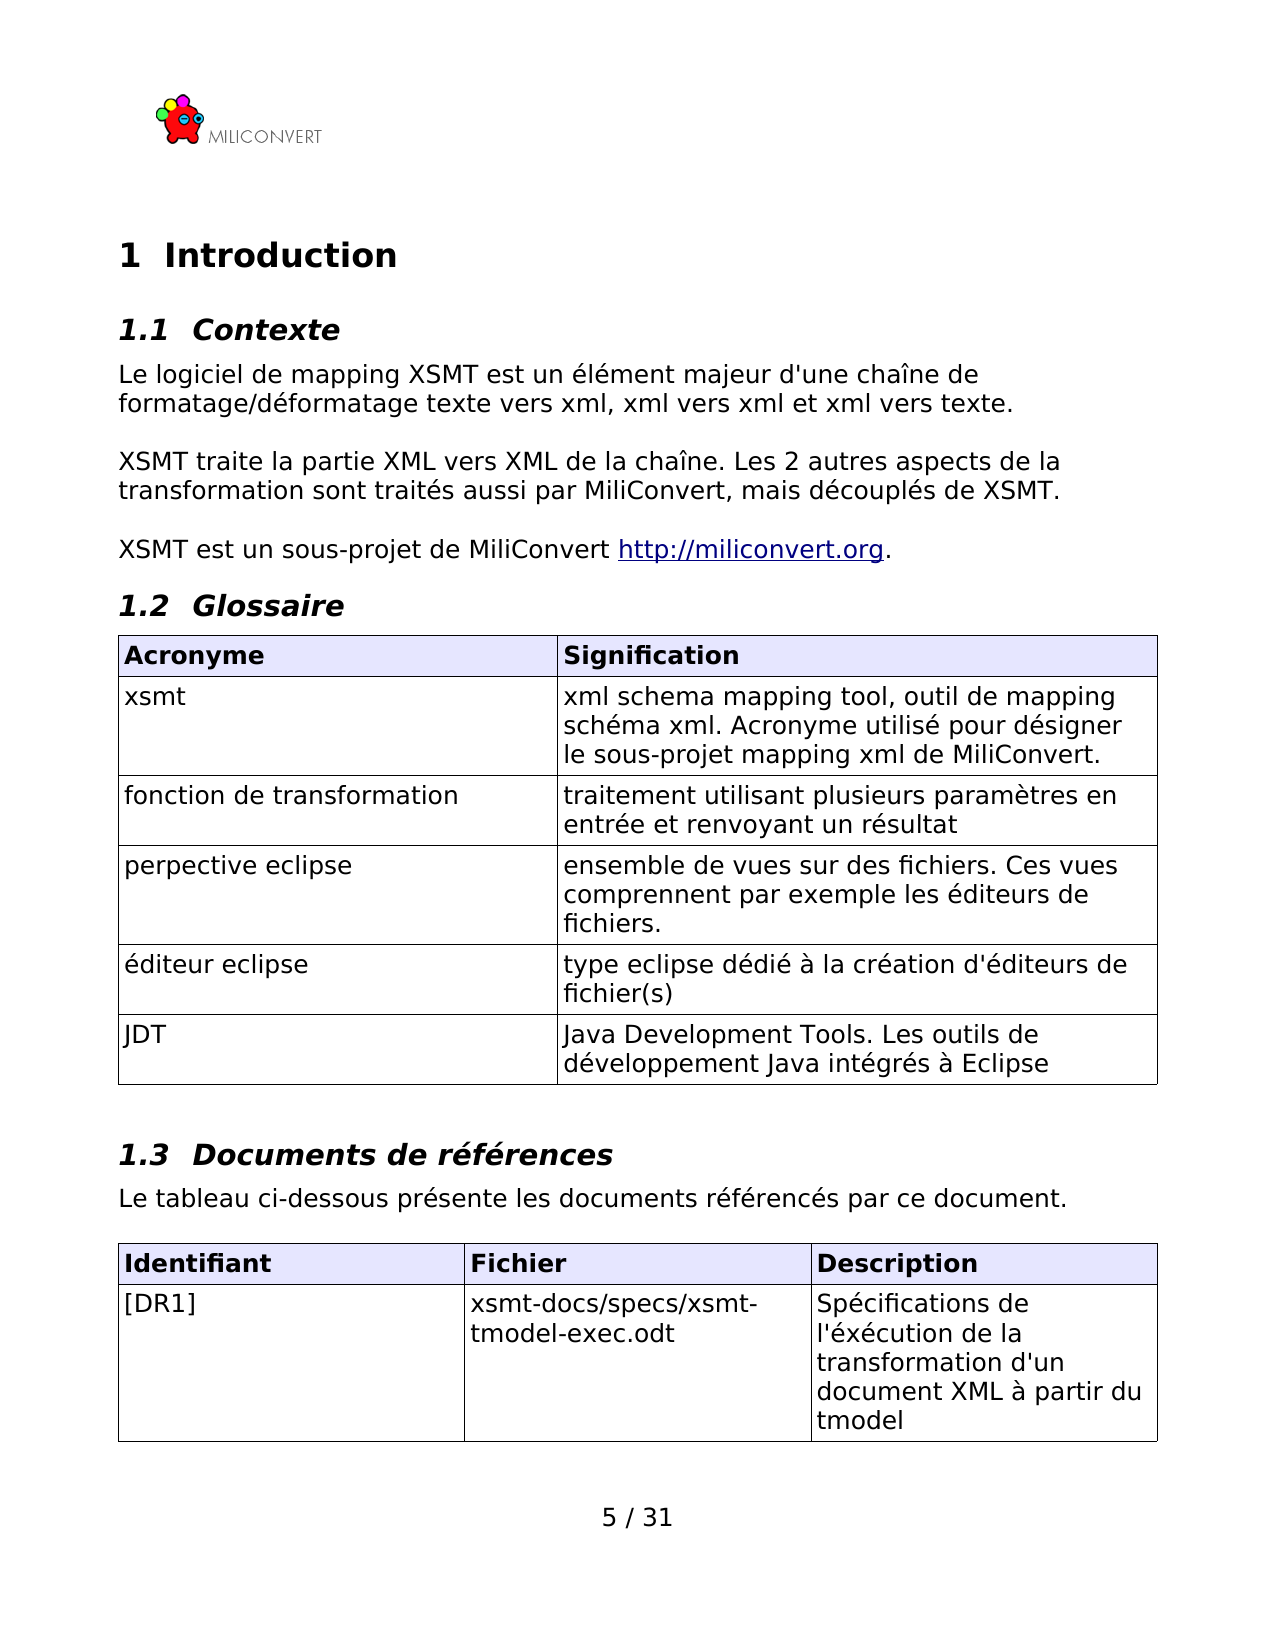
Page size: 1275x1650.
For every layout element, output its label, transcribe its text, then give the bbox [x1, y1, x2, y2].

table_header Identifiant [119, 1244, 464, 1284]
text XSMT est un sous-projet de MiliConvert http://miliconvert.org. [118, 535, 1157, 564]
table_cell xsmt [119, 677, 557, 775]
table_cell Spécifications de l'éxécution de la transformation d'un document XML à partir du tmodel [812, 1285, 1157, 1441]
table_cell JDT [119, 1015, 557, 1084]
text Le tableau ci-dessous présente les documents référencés par ce document. [118, 1185, 1157, 1214]
subtitle Documents de références [118, 1138, 1157, 1172]
subtitle Contexte [118, 313, 1157, 347]
table_cell traitement utilisant plusieurs paramètres en entrée et renvoyant un résultat [558, 776, 1157, 845]
subtitle Glossaire [118, 589, 1157, 623]
table_cell [DR1] [119, 1285, 464, 1441]
picture [132, 69, 354, 176]
table_header Acronyme [119, 636, 557, 676]
table_cell xsmt-docs/specs/xsmt-tmodel-exec.odt [465, 1285, 811, 1441]
table_cell éditeur eclipse [119, 945, 557, 1014]
table_cell xml schema mapping tool, outil de mapping schéma xml. Acronyme utilisé pour désigner le sous-projet mapping xml de MiliConvert. [558, 677, 1157, 775]
text XSMT traite la partie XML vers XML de la chaîne. Les 2 autres aspects de la transformation sont traités aussi par MiliConvert, mais découplés de XSMT. [118, 447, 1157, 506]
table_header Signification [558, 636, 1157, 676]
subtitle Introduction [118, 237, 1157, 276]
table_cell type eclipse dédié à la création d'éditeurs de fichier(s) [558, 945, 1157, 1014]
table_cell fonction de transformation [119, 776, 557, 845]
table_header Fichier [465, 1244, 811, 1284]
table_cell perpective eclipse [119, 846, 557, 944]
table_cell Java Development Tools. Les outils de développement Java intégrés à Eclipse [558, 1015, 1157, 1084]
table_cell ensemble de vues sur des fichiers. Ces vues comprennent par exemple les éditeurs de fichiers. [558, 846, 1157, 944]
text Le logiciel de mapping XSMT est un élément majeur d'une chaîne de formatage/déformatage texte vers xml, xml vers xml et xml vers texte. [118, 360, 1157, 418]
table_header Description [812, 1244, 1157, 1284]
